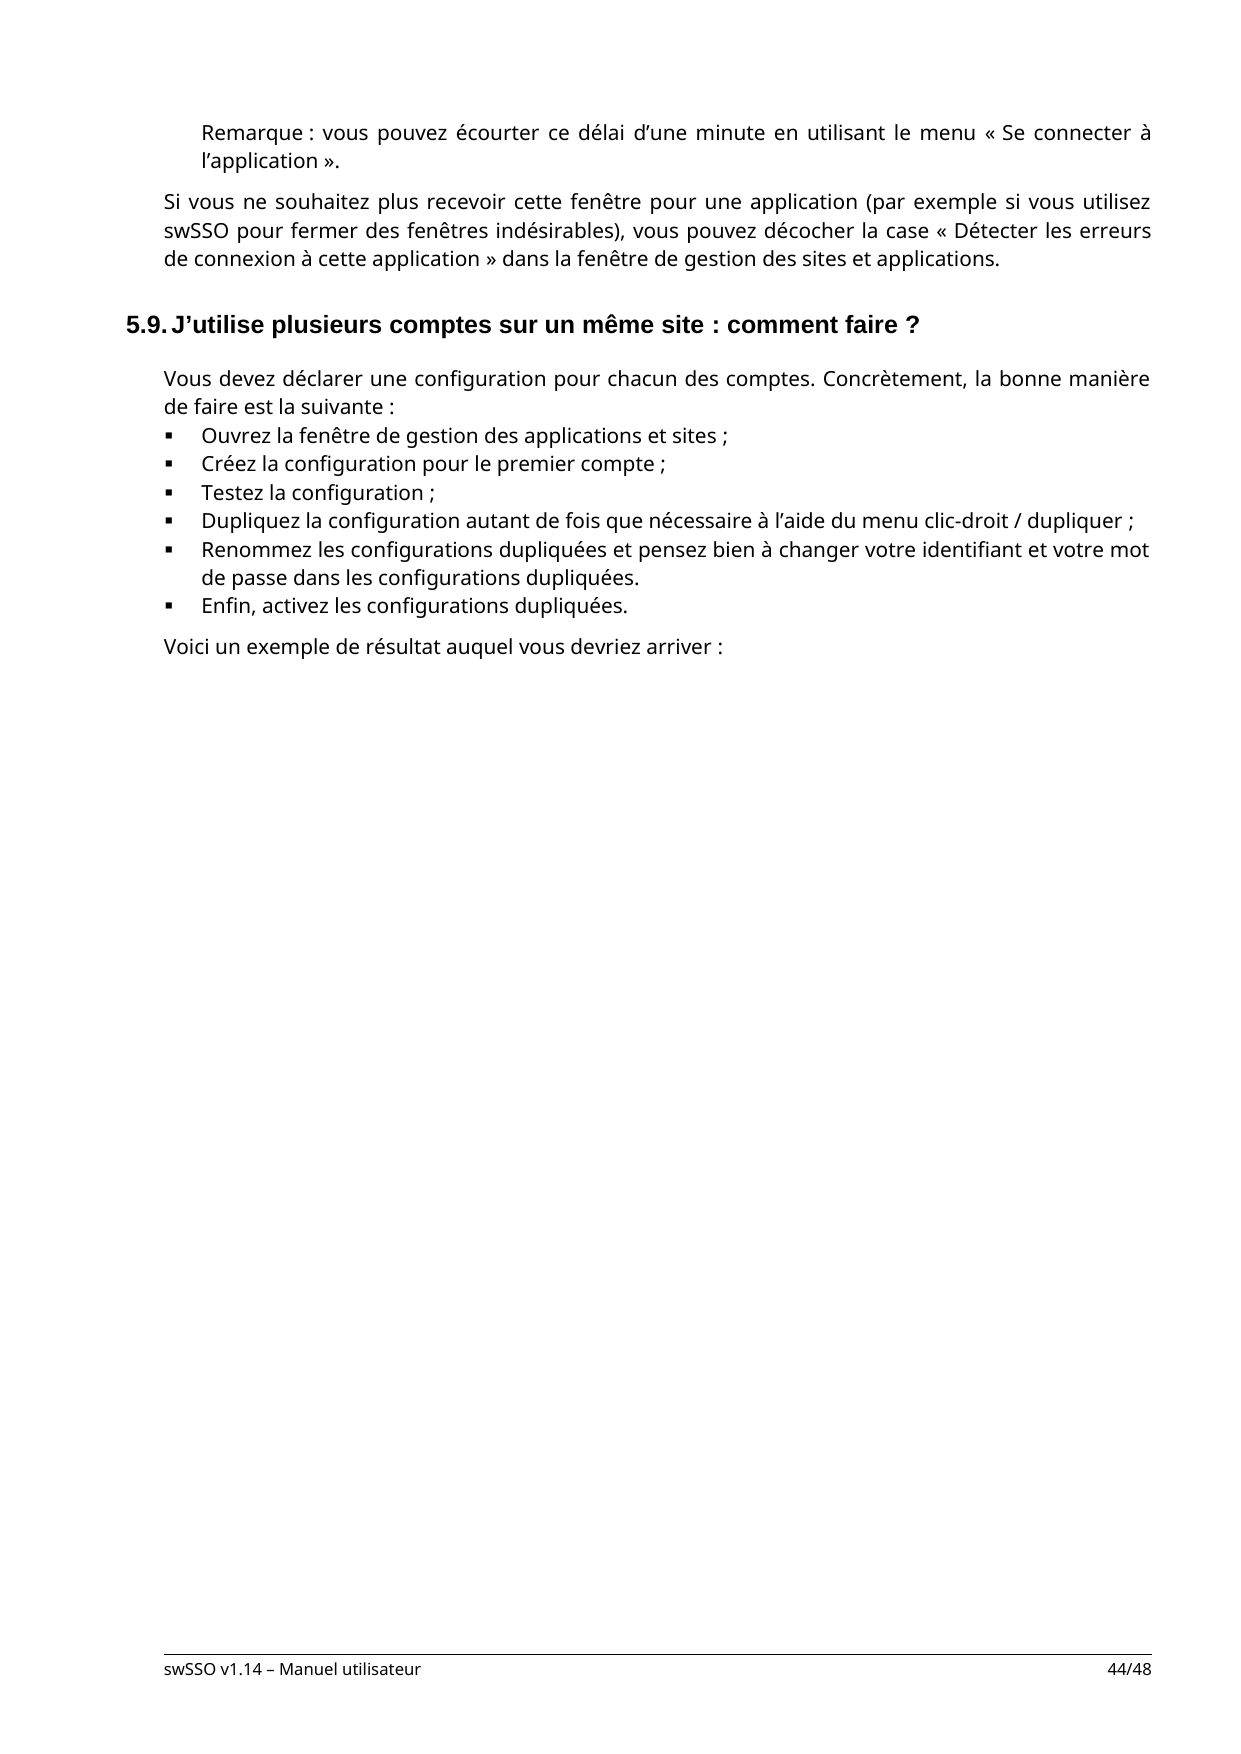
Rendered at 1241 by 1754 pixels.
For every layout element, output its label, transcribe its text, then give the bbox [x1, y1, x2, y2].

text Vous devez déclarer une configuration pour chacun des comptes. Concrètement, la bonne manière de faire est la suivante : [164, 364, 1152, 421]
list Créez la configuration pour le premier compte ; [164, 449, 1152, 478]
list Ouvrez la fenêtre de gestion des applications et sites ; [164, 421, 1152, 449]
text Si vous ne souhaitez plus recevoir cette fenêtre pour une application (par exemple si vous utilisez swSSO pour fermer des fenêtres indésirables), vous pouvez décocher la case « Détecter les erreurs de connexion à cette application » dans la fenêtre de gestion des sites et applications. [164, 187, 1152, 273]
list Enfin, activez les configurations dupliquées. [164, 592, 1152, 620]
list Testez la configuration ; [164, 478, 1152, 506]
list Dupliquez la configuration autant de fois que nécessaire à l’aide du menu clic-droit / dupliquer ; [164, 506, 1152, 535]
list Renommez les configurations dupliquées et pensez bien à changer votre identifiant et votre mot de passe dans les configurations dupliquées. [164, 535, 1152, 592]
text Voici un exemple de résultat auquel vous devriez arriver : [164, 632, 1152, 661]
subtitle J’utilise plusieurs comptes sur un même site : comment faire ? [126, 310, 1152, 339]
list Remarque : vous pouvez écourter ce délai d’une minute en utilisant le menu « Se connecter à l’application ». [164, 118, 1152, 175]
